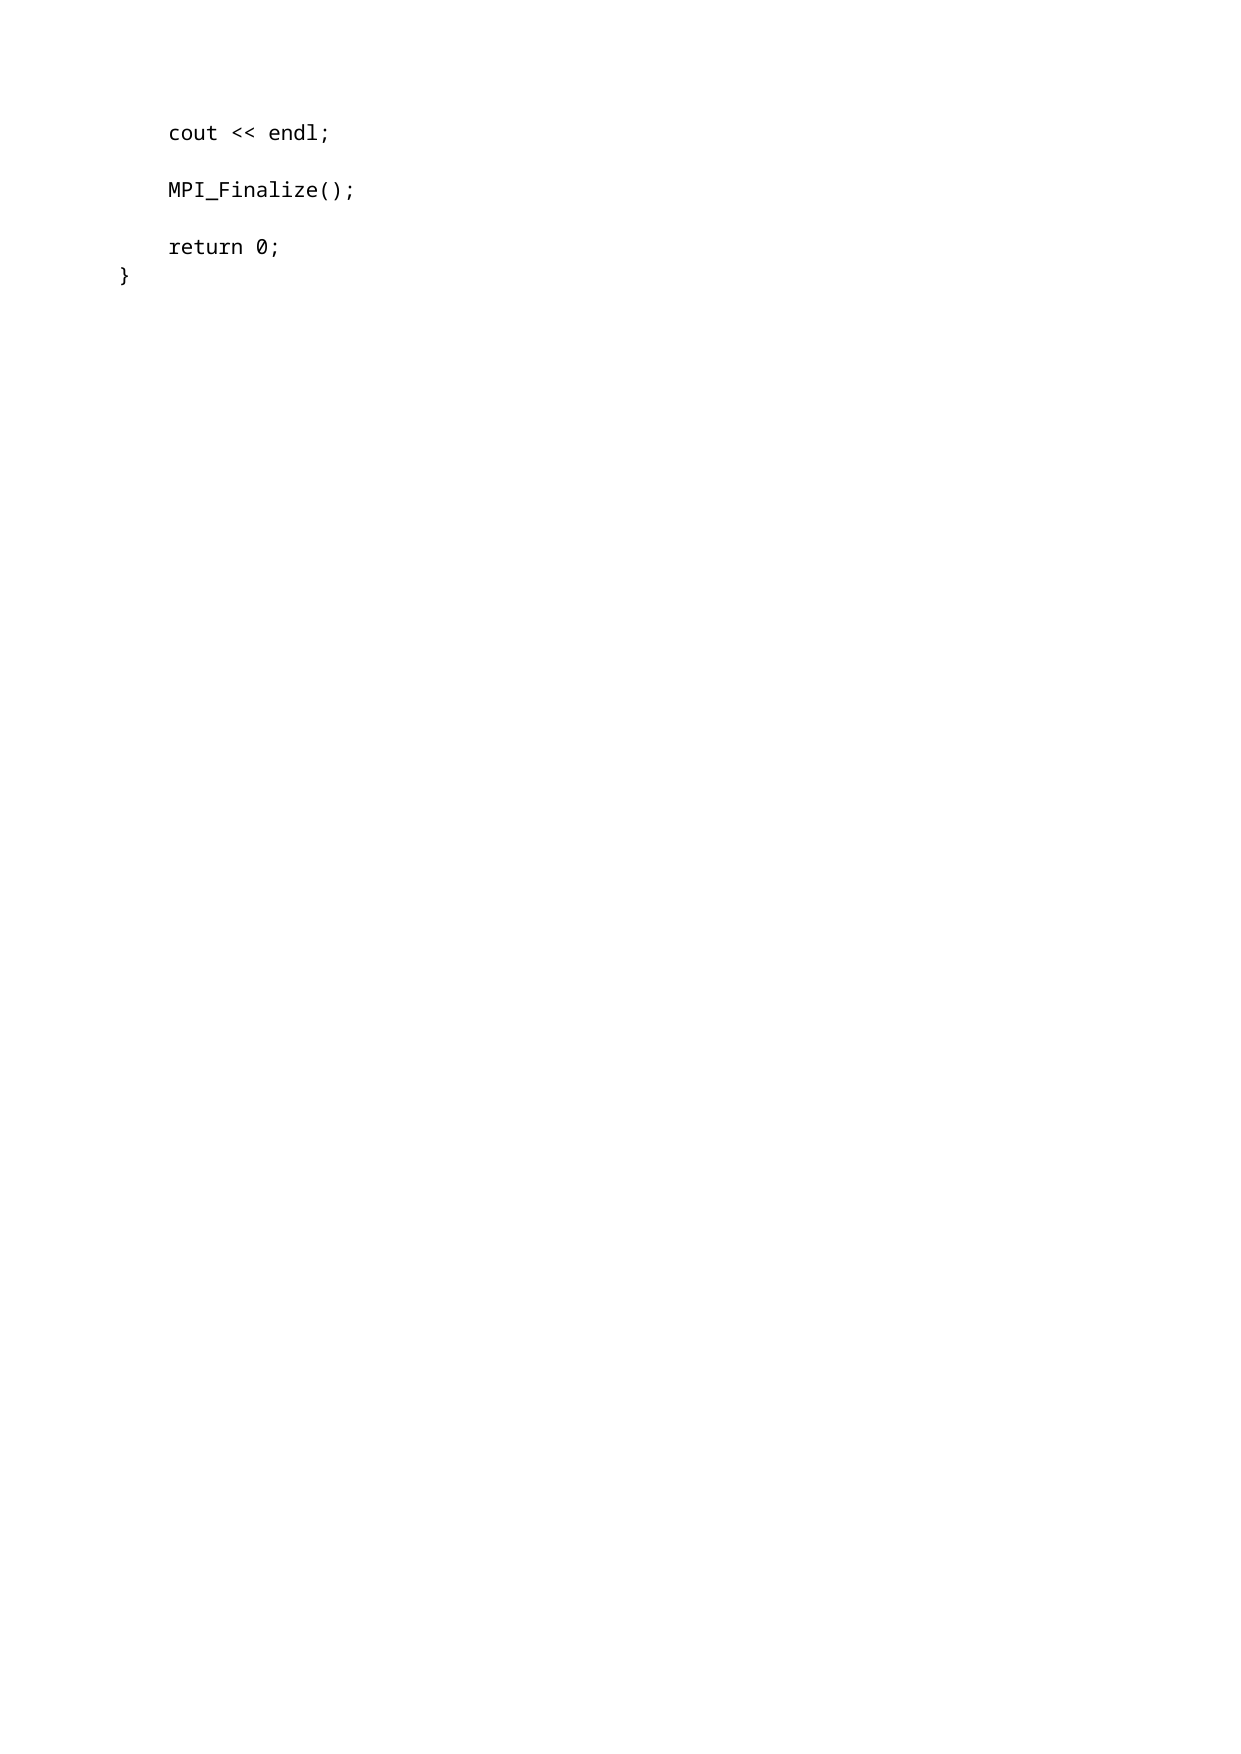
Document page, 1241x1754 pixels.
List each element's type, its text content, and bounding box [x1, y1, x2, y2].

text } [118, 260, 1122, 289]
text cout << endl; [118, 118, 1122, 147]
text return 0; [118, 232, 1122, 260]
text MPI_Finalize(); [118, 175, 1122, 203]
